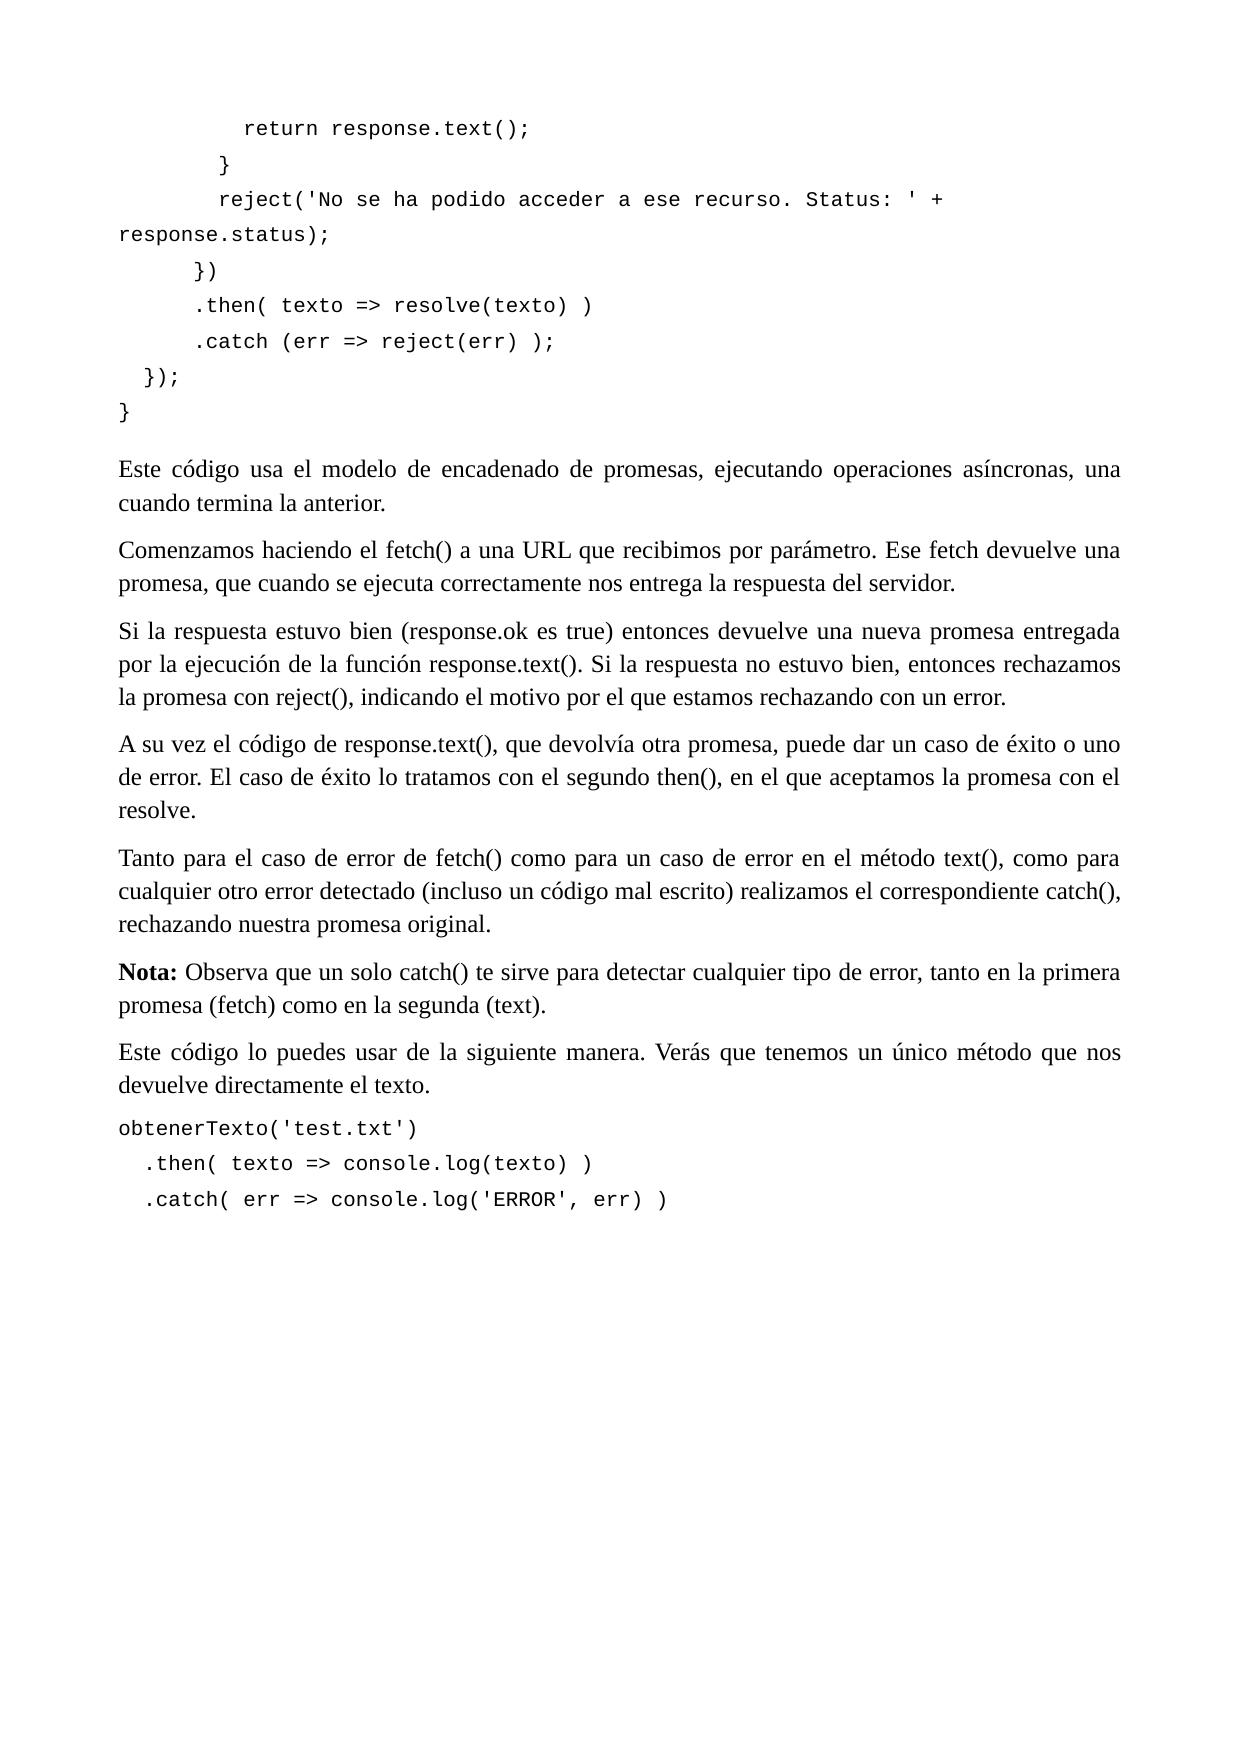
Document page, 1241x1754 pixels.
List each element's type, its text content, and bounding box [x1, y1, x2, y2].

text } [118, 153, 1122, 177]
text reject('No se ha podido acceder a ese recurso. Status: ' + response.status); [118, 189, 1122, 248]
text }) [118, 260, 1122, 283]
text .then( texto => console.log(texto) ) [118, 1153, 1122, 1177]
text .catch( err => console.log('ERROR', err) ) [118, 1189, 1122, 1212]
text Si la respuesta estuvo bien (response.ok es true) entonces devuelve una nueva promesa entregada por la ejecución de la función response.text(). Si la respuesta no estuvo bien, entonces rechazamos la promesa con reject(), indicando el motivo por el que estamos rechazando con un error. [118, 616, 1122, 711]
text Este código lo puedes usar de la siguiente manera. Verás que tenemos un único método que nos devuelve directamente el texto. [118, 1037, 1122, 1099]
text Este código usa el modelo de encadenado de promesas, ejecutando operaciones asíncronas, una cuando termina la anterior. [118, 454, 1122, 516]
text obtenerTexto('test.txt') [118, 1118, 1122, 1142]
text .catch (err => reject(err) ); [118, 331, 1122, 354]
text A su vez el código de response.text(), que devolvía otra promesa, puede dar un caso de éxito o uno de error. El caso de éxito lo tratamos con el segundo then(), en el que aceptamos la promesa con el resolve. [118, 729, 1122, 824]
text Nota: Observa que un solo catch() te sirve para detectar cualquier tipo de error, tanto en la primera promesa (fetch) como en la segunda (text). [118, 957, 1122, 1018]
text Comenzamos haciendo el fetch() a una URL que recibimos por parámetro. Ese fetch devuelve una promesa, que cuando se ejecuta correctamente nos entrega la respuesta del servidor. [118, 535, 1122, 597]
text Tanto para el caso de error de fetch() como para un caso de error en el método text(), como para cualquier otro error detectado (incluso un código mal escrito) realizamos el correspondiente catch(), rechazando nuestra promesa original. [118, 843, 1122, 938]
text .then( texto => resolve(texto) ) [118, 295, 1122, 319]
text return response.text(); [118, 118, 1122, 142]
text }); [118, 366, 1122, 390]
text } [118, 401, 1122, 425]
